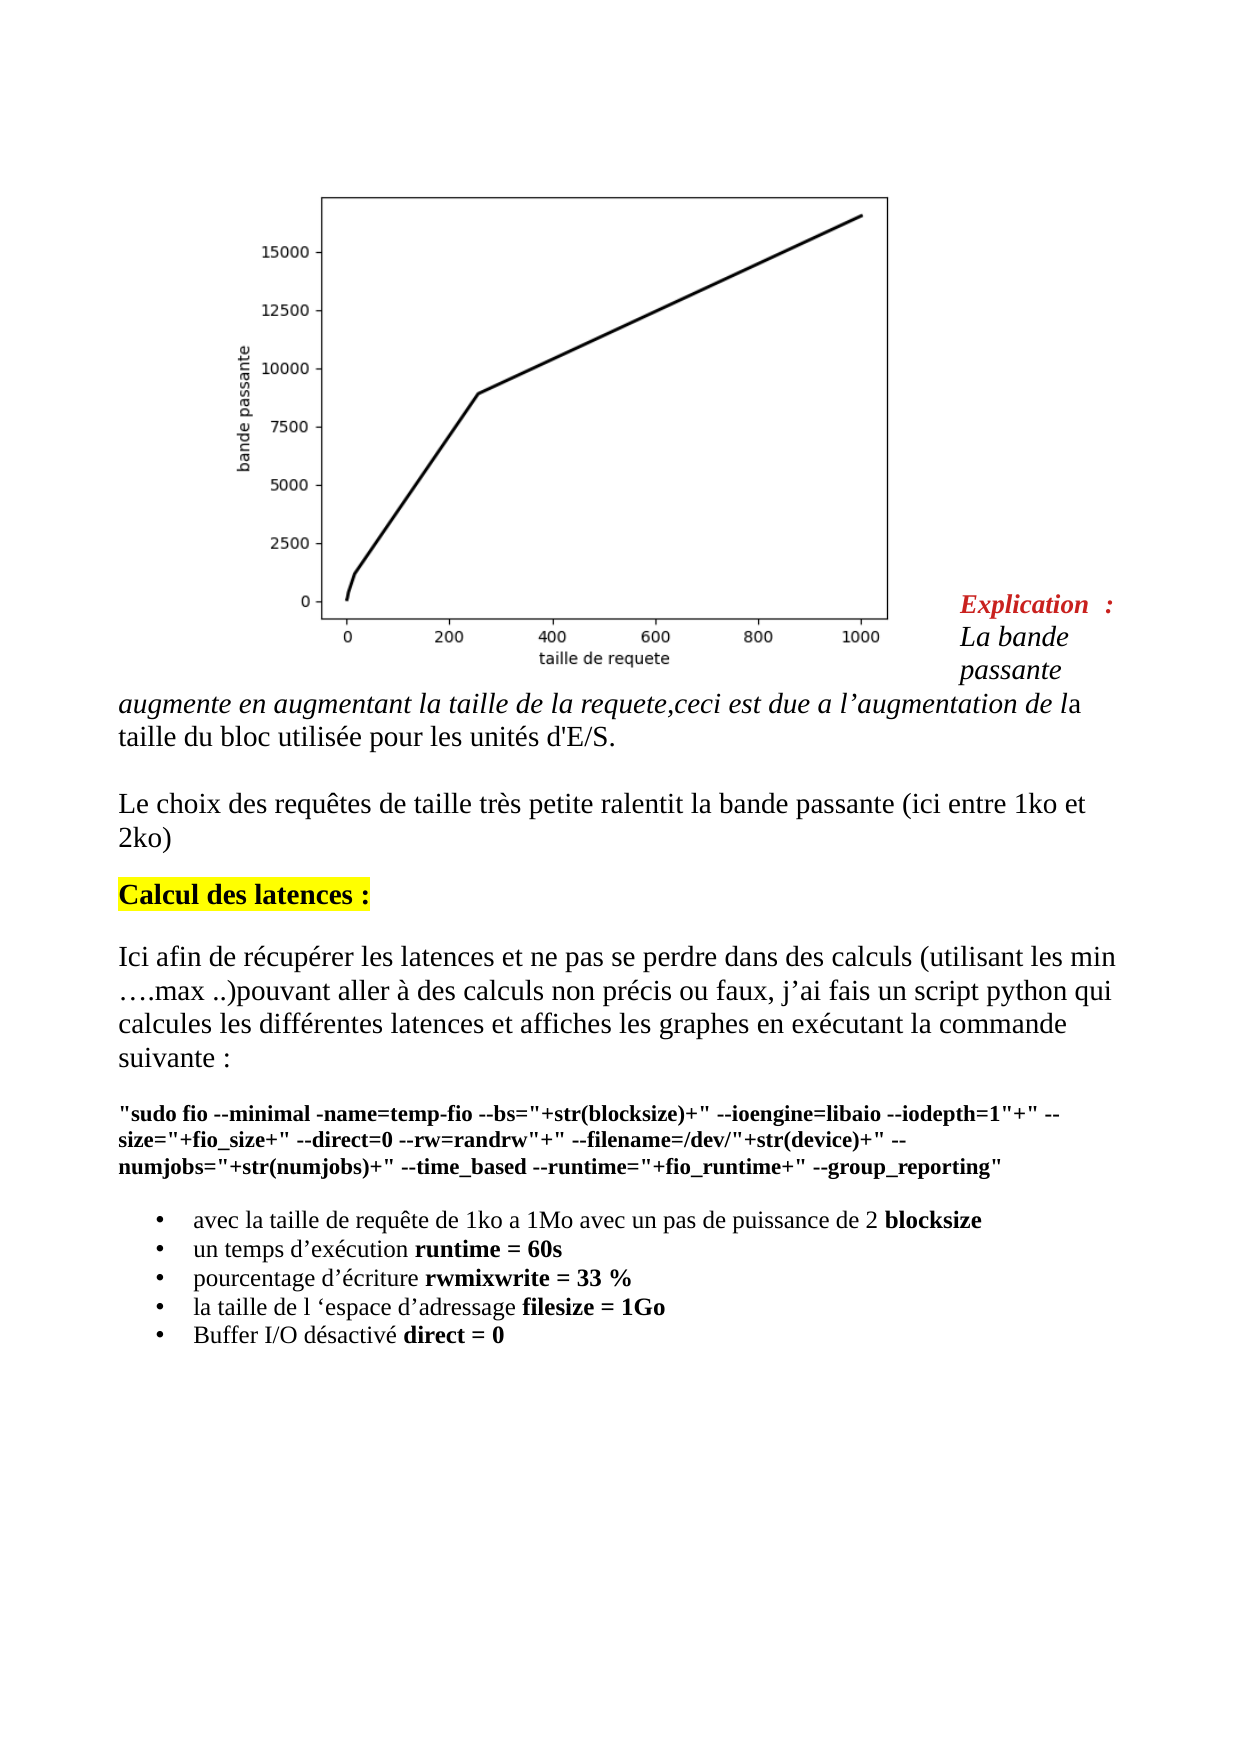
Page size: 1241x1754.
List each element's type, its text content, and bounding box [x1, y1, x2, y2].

list pourcentage d’écriture rwmixwrite = 33 % [156, 1263, 1122, 1292]
text La bande passante augmente en augmentant la taille de la requete,ceci est due a l’augmentation de la taille du bloc utilisée pour les unités d'E/S. [118, 619, 1122, 753]
text [118, 588, 230, 619]
text Le choix des requêtes de taille très petite ralentit la bande passante (ici entre 1ko et 2ko) [118, 787, 1122, 854]
text Ici afin de récupérer les latences et ne pas se perdre dans des calculs (utilisant les min ….max ..)pouvant aller à des calculs non précis ou faux, j’ai fais un script python qui calcules les différentes latences et affiches les graphes en exécutant la commande suivante : [118, 939, 1122, 1074]
text Explication : [960, 588, 1122, 619]
picture [230, 131, 960, 679]
list un temps d’exécution runtime = 60s [156, 1234, 1122, 1263]
text Calcul des latences : [118, 877, 1122, 911]
list Buffer I/O désactivé direct = 0 [156, 1321, 1122, 1349]
list la taille de l ‘espace d’adressage filesize = 1Go [156, 1292, 1122, 1321]
text "sudo fio --minimal -name=temp-fio --bs="+str(blocksize)+" --ioengine=libaio --iodepth=1"+" --size="+fio_size+" --direct=0 --rw=randrw"+" --filename=/dev/"+str(device)+" --numjobs="+str(numjobs)+" --time_based --runtime="+fio_runtime+" --group_reporting" [118, 1100, 1122, 1179]
list avec la taille de requête de 1ko a 1Mo avec un pas de puissance de 2 blocksize [156, 1206, 1122, 1234]
